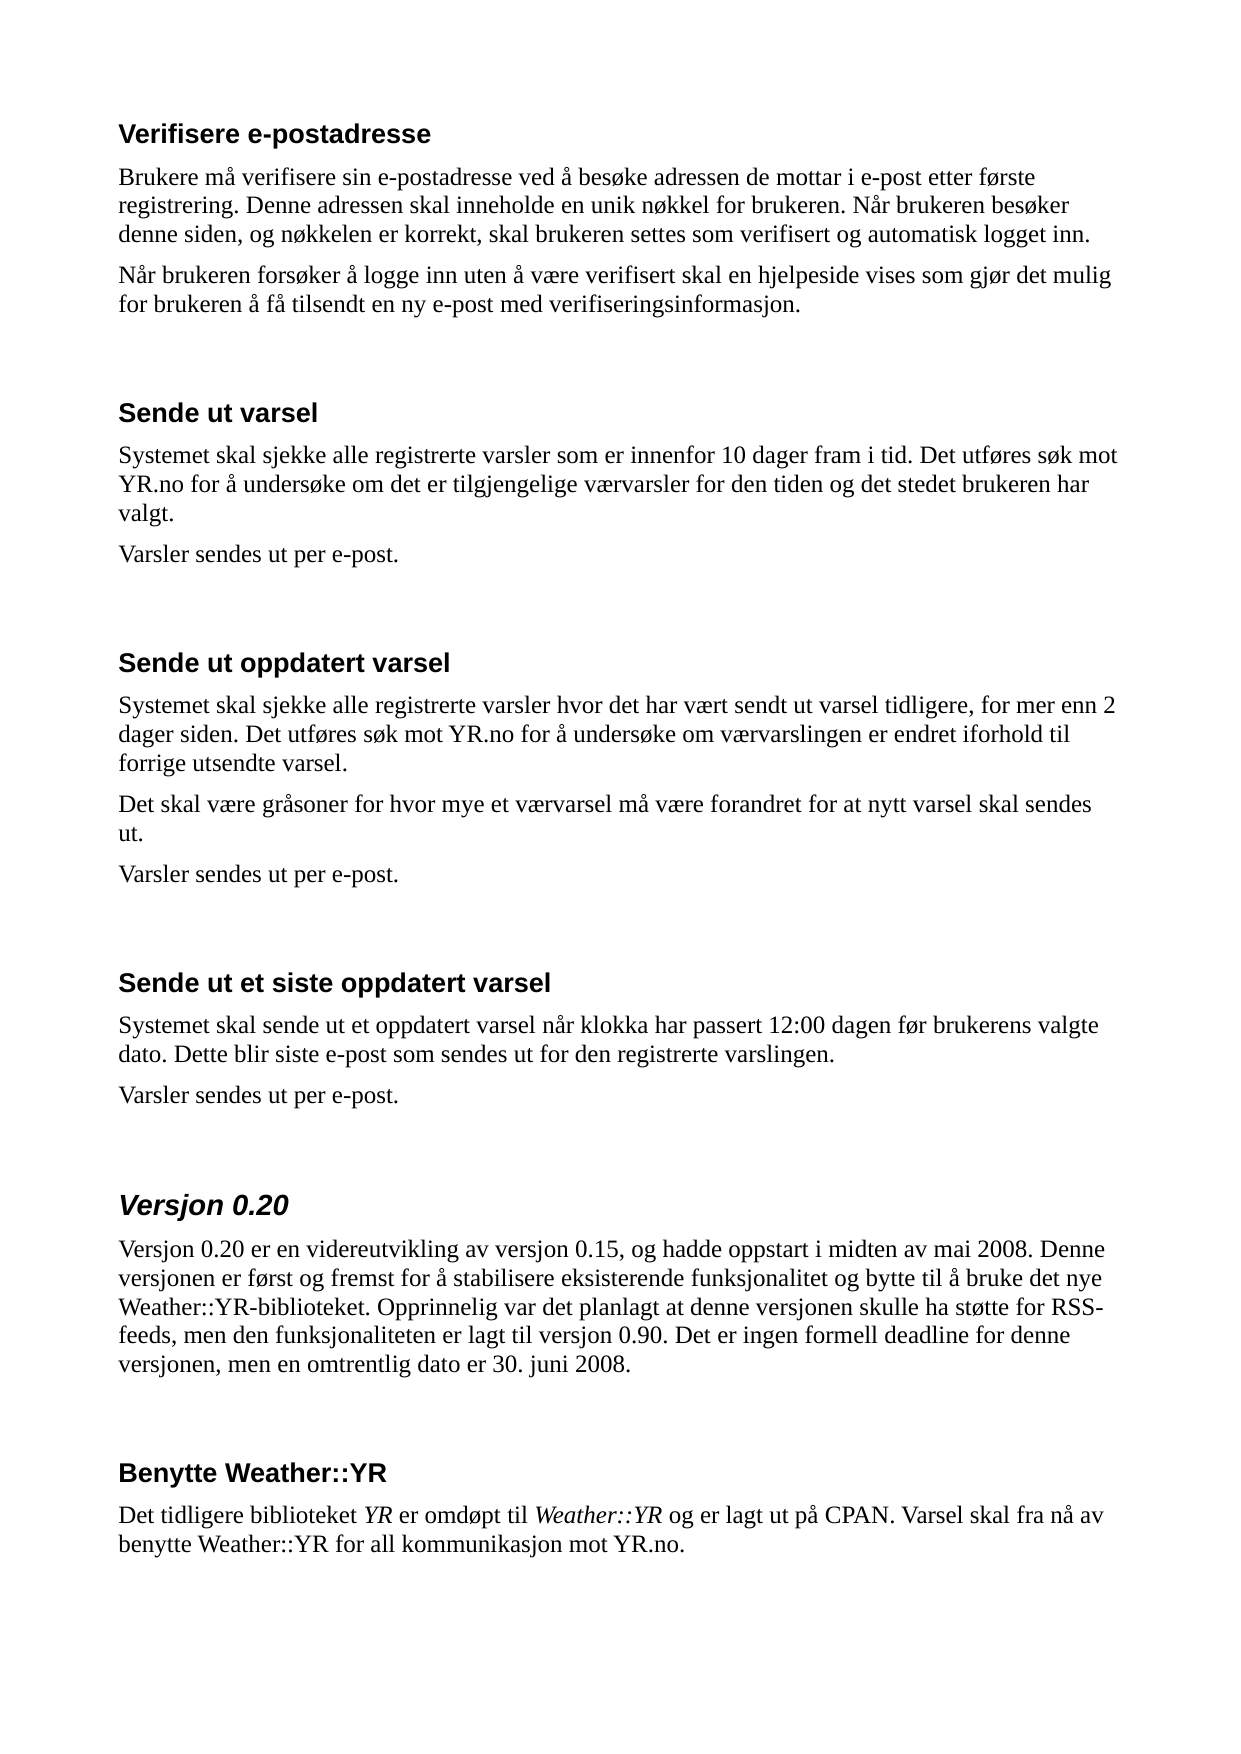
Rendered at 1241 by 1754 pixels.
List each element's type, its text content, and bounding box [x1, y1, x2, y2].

text Versjon 0.20 er en videreutvikling av versjon 0.15, og hadde oppstart i midten av mai 2008. Denne versjonen er først og fremst for å stabilisere eksisterende funksjonalitet og bytte til å bruke det nye Weather::YR-biblioteket. Opprinnelig var det planlagt at denne versjonen skulle ha støtte for RSS-feeds, men den funksjonaliteten er lagt til versjon 0.90. Det er ingen formell deadline for denne versjonen, men en omtrentlig dato er 30. juni 2008. [118, 1234, 1122, 1378]
text Systemet skal sjekke alle registrerte varsler hvor det har vært sendt ut varsel tidligere, for mer enn 2 dager siden. Det utføres søk mot YR.no for å undersøke om værvarslingen er endret iforhold til forrige utsendte varsel. [118, 691, 1122, 777]
subtitle Benytte Weather::YR [118, 1457, 1122, 1488]
subtitle Sende ut varsel [118, 397, 1122, 428]
text Når brukeren forsøker å logge inn uten å være verifisert skal en hjelpeside vises som gjør det mulig for brukeren å få tilsendt en ny e-post med verifiseringsinformasjon. [118, 261, 1122, 318]
subtitle Versjon 0.20 [118, 1188, 1122, 1222]
subtitle Verifisere e-postadresse [118, 118, 1122, 149]
subtitle Sende ut et siste oppdatert varsel [118, 967, 1122, 998]
text Brukere må verifisere sin e-postadresse ved å besøke adressen de mottar i e-post etter første registrering. Denne adressen skal inneholde en unik nøkkel for brukeren. Når brukeren besøker denne siden, og nøkkelen er korrekt, skal brukeren settes som verifisert og automatisk logget inn. [118, 162, 1122, 248]
text Det tidligere biblioteket YR er omdøpt til Weather::YR og er lagt ut på CPAN. Varsel skal fra nå av benytte Weather::YR for all kommunikasjon mot YR.no. [118, 1500, 1122, 1558]
text Varsler sendes ut per e-post. [118, 539, 1122, 568]
subtitle Sende ut oppdatert varsel [118, 647, 1122, 678]
text Varsler sendes ut per e-post. [118, 859, 1122, 888]
text Systemet skal sende ut et oppdatert varsel når klokka har passert 12:00 dagen før brukerens valgte dato. Dette blir siste e-post som sendes ut for den registrerte varslingen. [118, 1011, 1122, 1068]
text Systemet skal sjekke alle registrerte varsler som er innenfor 10 dager fram i tid. Det utføres søk mot YR.no for å undersøke om det er tilgjengelige værvarsler for den tiden og det stedet brukeren har valgt. [118, 441, 1122, 527]
text Det skal være gråsoner for hvor mye et værvarsel må være forandret for at nytt varsel skal sendes ut. [118, 789, 1122, 847]
text Varsler sendes ut per e-post. [118, 1081, 1122, 1109]
